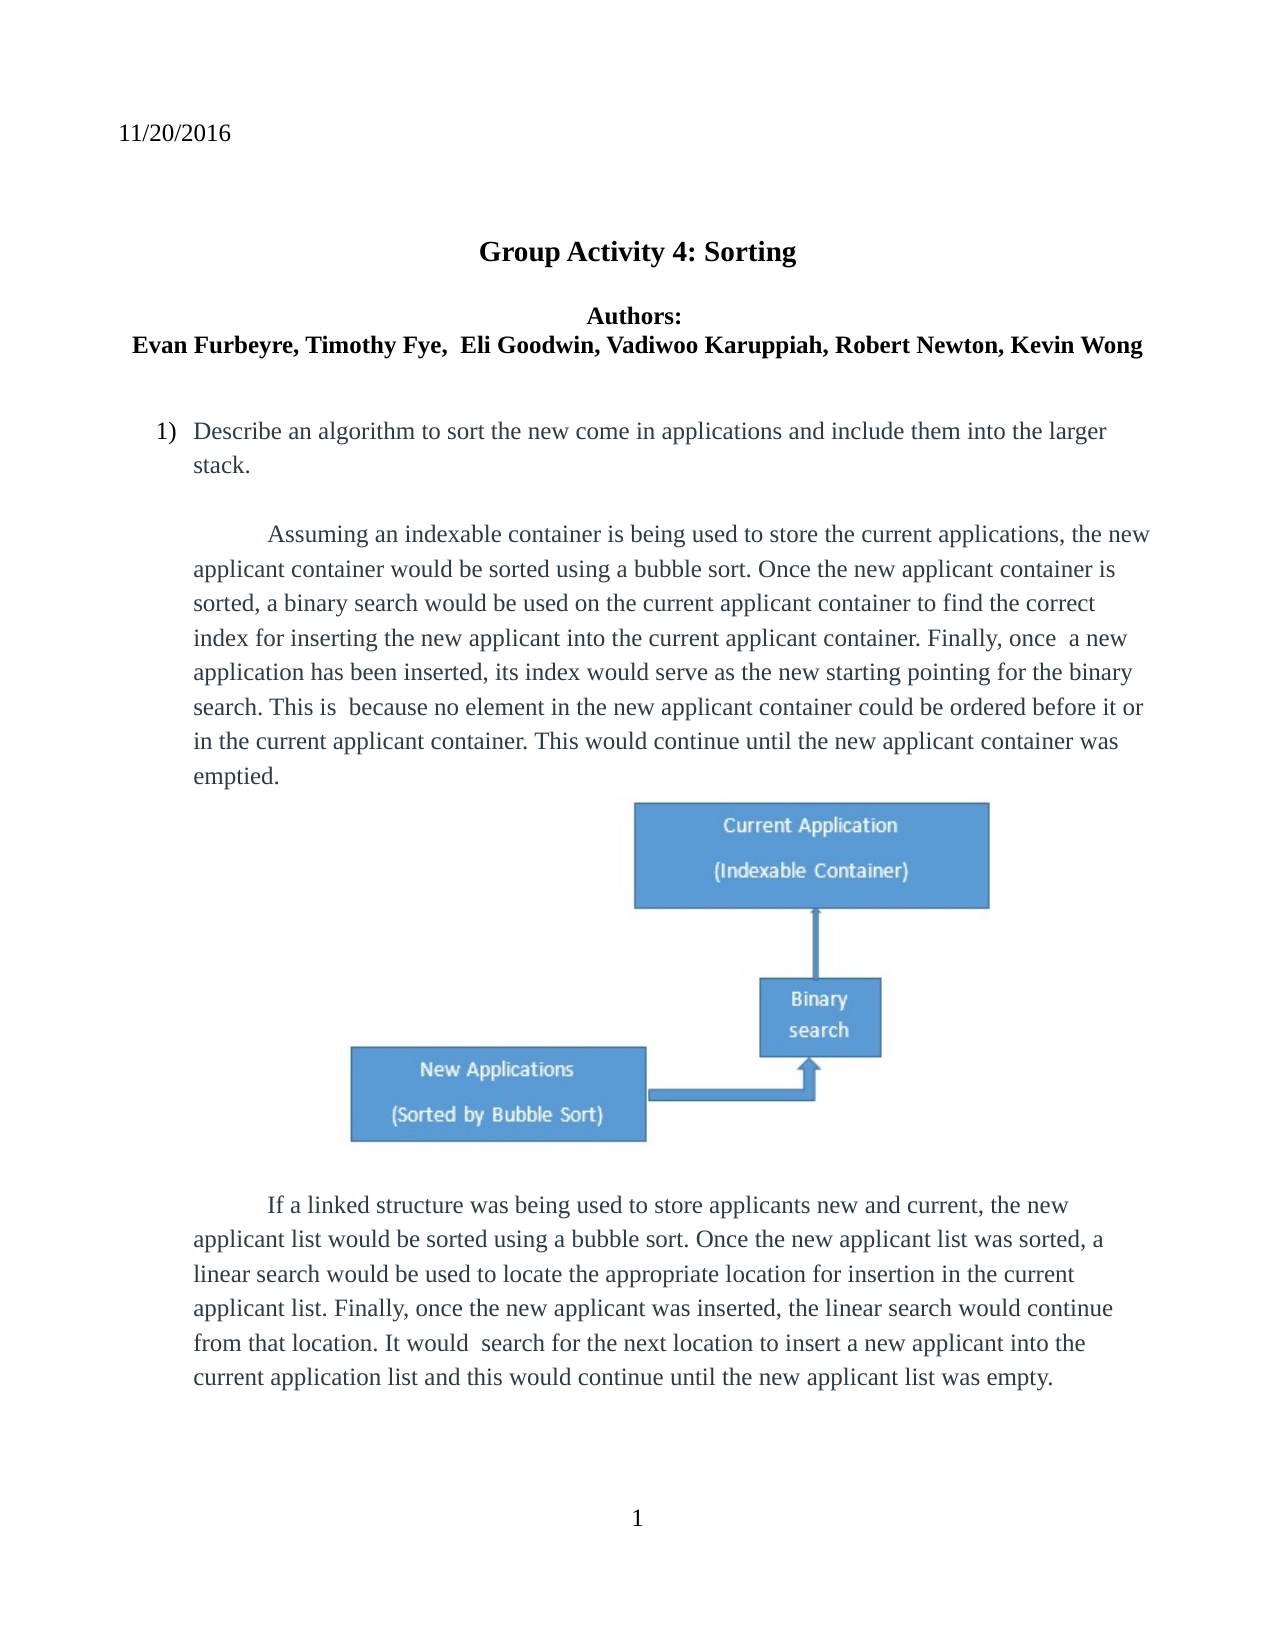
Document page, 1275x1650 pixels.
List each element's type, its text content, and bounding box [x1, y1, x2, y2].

list Describe an algorithm to sort the new come in applications and include them into the larger stack. Assuming an indexable container is being used to store the current applications, the new applicant container would be sorted using a bubble sort. Once the new applicant container is sorted, a binary search would be used on the current applicant container to find the correct index for inserting the new applicant into the current applicant container. Finally, once a new application has been inserted, its index would serve as the new starting pointing for the binary search. This is because no element in the new applicant container could be ordered before it or in the current applicant container. This would continue until the new applicant container was emptied. If a linked structure was being used to store applicants new and current, the new applicant list would be sorted using a bubble sort. Once the new applicant list was sorted, a linear search would be used to locate the appropriate location for insertion in the current applicant list. Finally, once the new applicant was inserted, the linear search would continue from that location. It would search for the next location to insert a new applicant into the current application list and this would continue until the new applicant list was empty. [156, 416, 1157, 1391]
text Authors: [118, 301, 1157, 330]
picture [340, 795, 1004, 1150]
text Group Activity 4: Sorting [118, 234, 1157, 267]
text Evan Furbeyre, Timothy Fye, Eli Goodwin, Vadiwoo Karuppiah, Robert Newton, Kevin Wong [118, 330, 1157, 358]
